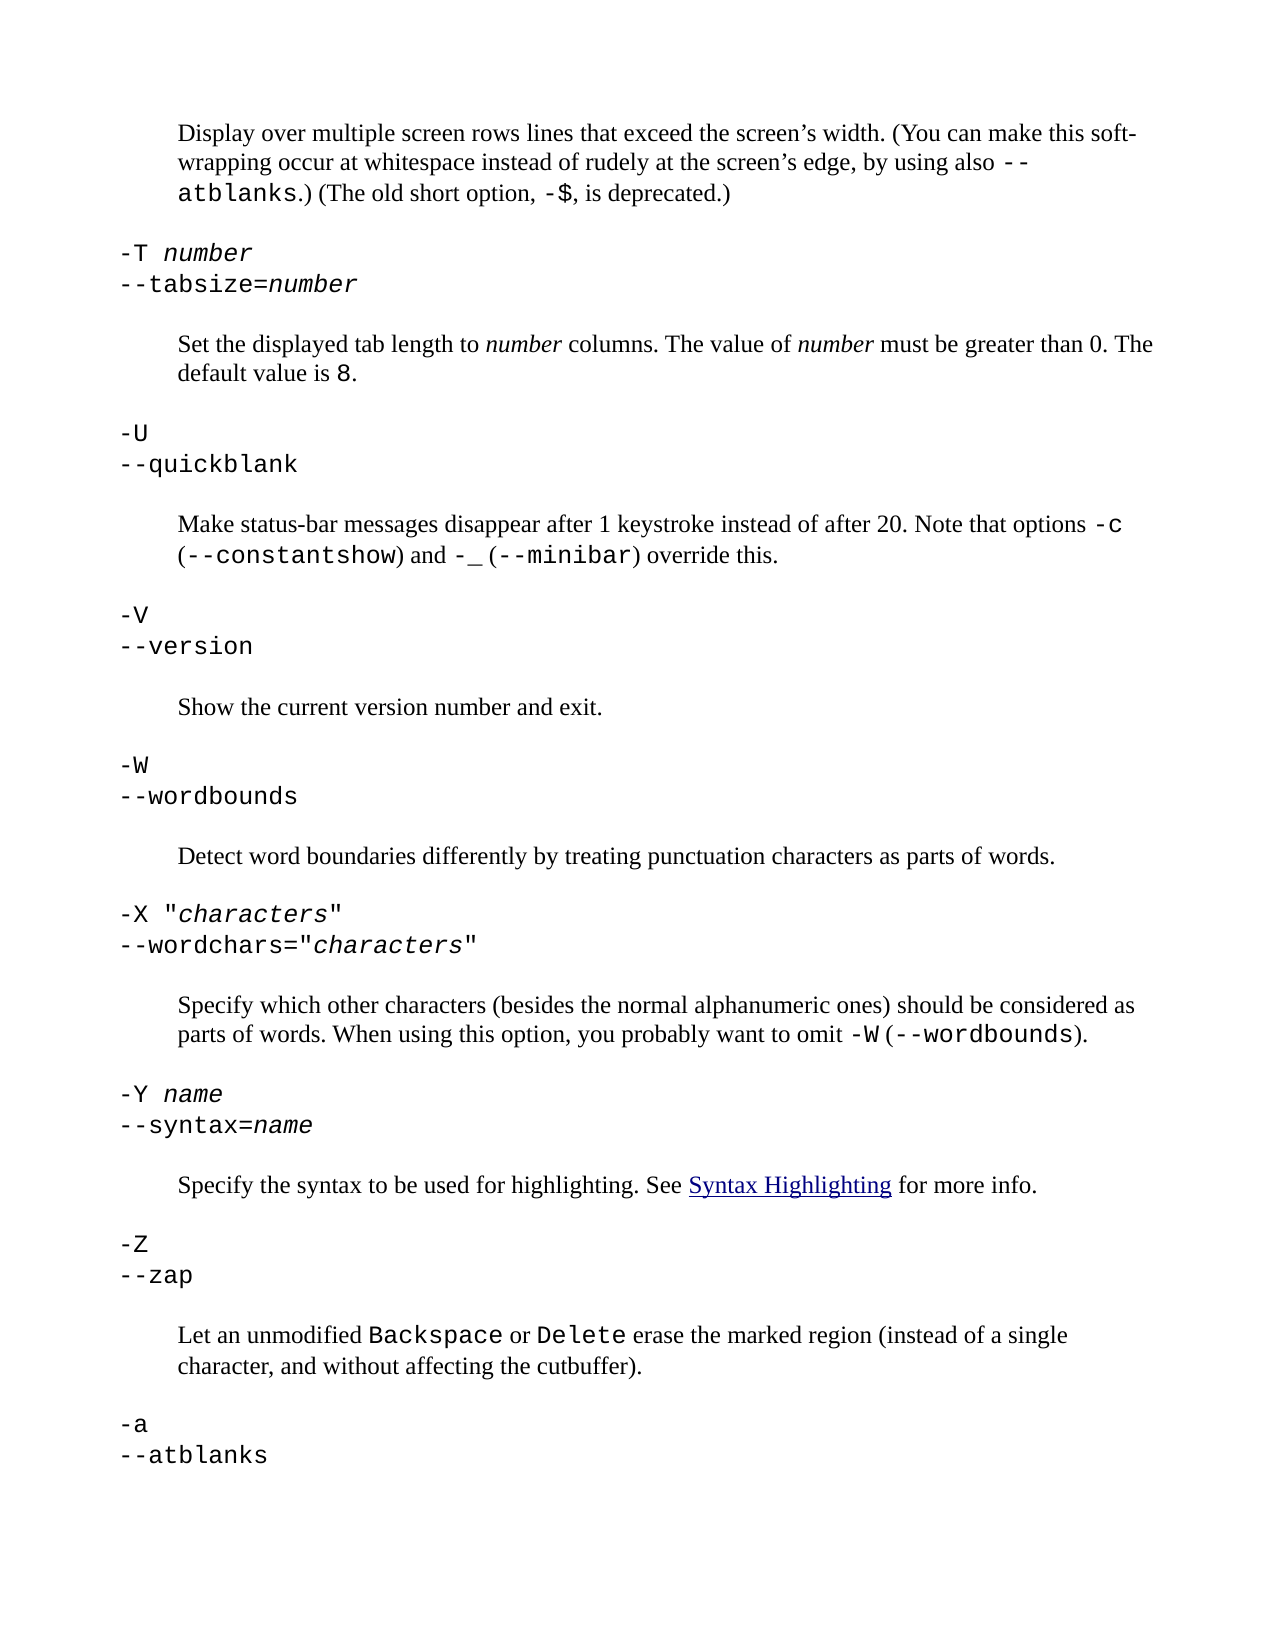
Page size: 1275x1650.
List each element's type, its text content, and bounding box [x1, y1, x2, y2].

subtitle --zap [118, 1260, 1157, 1291]
list Specify which other characters (besides the normal alphanumeric ones) should be considered as parts of words. When using this option, you probably want to omit -W (--wordbounds). [177, 990, 1157, 1050]
subtitle --wordbounds [118, 781, 1157, 812]
list Specify the syntax to be used for highlighting. See Syntax Highlighting for more info. [177, 1171, 1157, 1199]
subtitle -U [118, 418, 1157, 449]
subtitle --quickblank [118, 449, 1157, 480]
subtitle --version [118, 631, 1157, 662]
subtitle -X "characters" [118, 899, 1157, 930]
list Let an unmodified Backspace or Delete erase the marked region (instead of a single character, and without affecting the cutbuffer). [177, 1320, 1157, 1379]
subtitle --wordchars="characters" [118, 930, 1157, 961]
subtitle -a [118, 1409, 1157, 1440]
subtitle -T number [118, 238, 1157, 269]
subtitle --atblanks [118, 1440, 1157, 1471]
list Detect word boundaries differently by treating punctuation characters as parts of words. [177, 841, 1157, 870]
list Make status-bar messages disappear after 1 keystroke instead of after 20. Note that options -c (--constantshow) and -_ (--minibar) override this. [177, 509, 1157, 571]
list Set the displayed tab length to number columns. The value of number must be greater than 0. The default value is 8. [177, 329, 1157, 389]
subtitle --tabsize=number [118, 269, 1157, 300]
subtitle -V [118, 601, 1157, 631]
subtitle -Z [118, 1229, 1157, 1260]
list Show the current version number and exit. [177, 692, 1157, 720]
subtitle -W [118, 750, 1157, 781]
list Display over multiple screen rows lines that exceed the screen’s width. (You can make this soft-wrapping occur at whitespace instead of rudely at the screen’s edge, by using also --atblanks.) (The old short option, -$, is deprecated.) [177, 118, 1157, 208]
subtitle --syntax=name [118, 1110, 1157, 1141]
subtitle -Y name [118, 1079, 1157, 1110]
